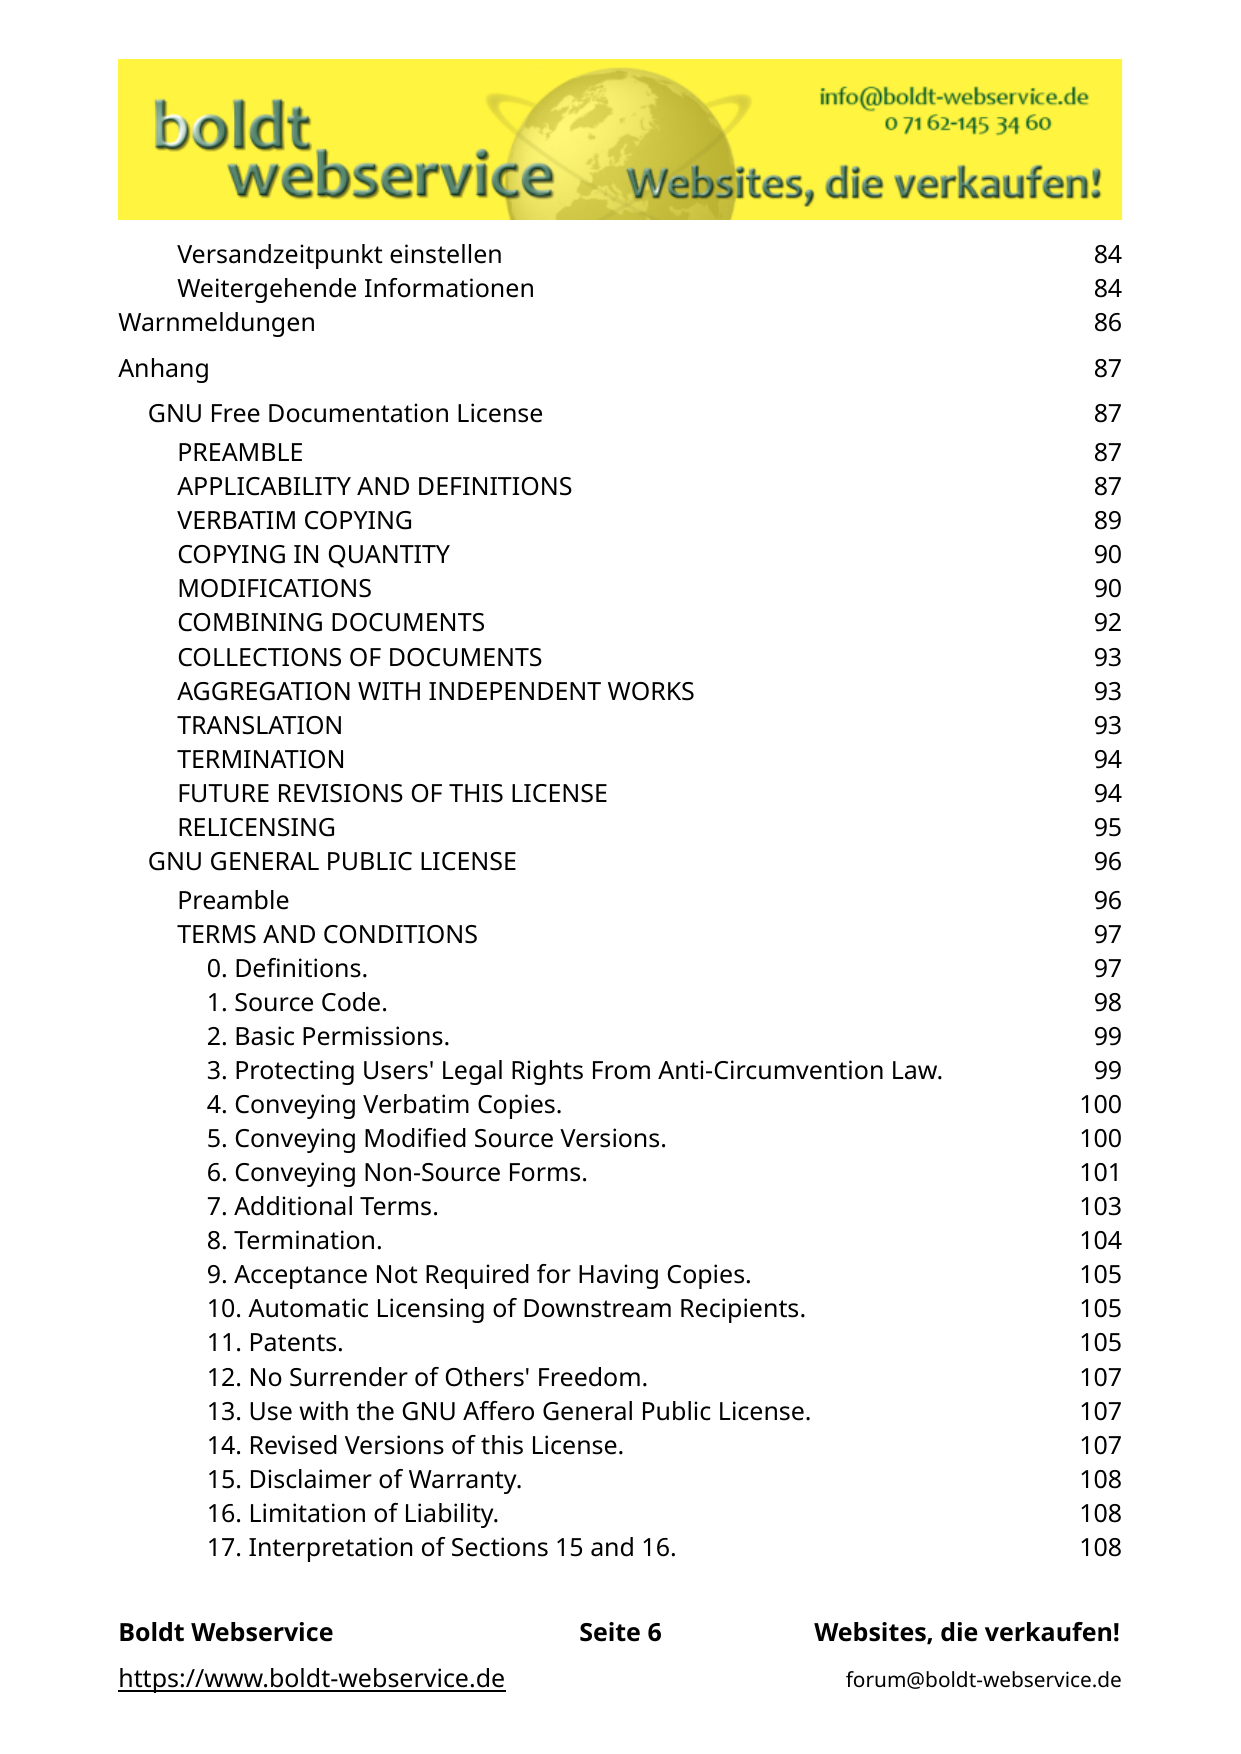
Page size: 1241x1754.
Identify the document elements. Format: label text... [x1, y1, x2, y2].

text 0. Definitions. 97 [207, 950, 1122, 984]
text 6. Conveying Non-Source Forms. 101 [207, 1155, 1122, 1189]
text COPYING IN QUANTITY 90 [177, 537, 1122, 571]
text 2. Basic Permissions. 99 [207, 1018, 1122, 1053]
text AGGREGATION WITH INDEPENDENT WORKS 93 [177, 673, 1122, 707]
text GNU Free Documentation License 87 [148, 396, 1122, 430]
text RELICENSING 95 [177, 809, 1122, 843]
text Versandzeitpunkt einstellen 84 [177, 236, 1122, 270]
text 3. Protecting Users' Legal Rights From Anti-Circumvention Law. 99 [207, 1053, 1122, 1087]
text Anhang 87 [118, 350, 1122, 384]
text Warnmeldungen 86 [118, 304, 1122, 338]
text FUTURE REVISIONS OF THIS LICENSE 94 [177, 775, 1122, 809]
text 12. No Surrender of Others' Freedom. 107 [207, 1359, 1122, 1393]
text Preamble 96 [177, 882, 1122, 916]
text MODIFICATIONS 90 [177, 571, 1122, 605]
text COMBINING DOCUMENTS 92 [177, 605, 1122, 639]
text 10. Automatic Licensing of Downstream Recipients. 105 [207, 1291, 1122, 1325]
text 17. Interpretation of Sections 15 and 16. 108 [207, 1529, 1122, 1563]
picture [118, 59, 1123, 220]
text APPLICABILITY AND DEFINITIONS 87 [177, 469, 1122, 503]
text VERBATIM COPYING 89 [177, 503, 1122, 537]
text TERMS AND CONDITIONS 97 [177, 916, 1122, 950]
text TERMINATION 94 [177, 741, 1122, 775]
text 9. Acceptance Not Required for Having Copies. 105 [207, 1257, 1122, 1291]
text TRANSLATION 93 [177, 707, 1122, 741]
text 13. Use with the GNU Affero General Public License. 107 [207, 1393, 1122, 1427]
text 14. Revised Versions of this License. 107 [207, 1427, 1122, 1461]
text 8. Termination. 104 [207, 1223, 1122, 1257]
text 7. Additional Terms. 103 [207, 1189, 1122, 1223]
text Weitergehende Informationen 84 [177, 270, 1122, 304]
text 15. Disclaimer of Warranty. 108 [207, 1461, 1122, 1495]
text 16. Limitation of Liability. 108 [207, 1495, 1122, 1529]
text GNU GENERAL PUBLIC LICENSE 96 [148, 843, 1122, 878]
text 4. Conveying Verbatim Copies. 100 [207, 1087, 1122, 1121]
text 5. Conveying Modified Source Versions. 100 [207, 1121, 1122, 1155]
text COLLECTIONS OF DOCUMENTS 93 [177, 639, 1122, 673]
text PREAMBLE 87 [177, 435, 1122, 469]
text 1. Source Code. 98 [207, 984, 1122, 1018]
text 11. Patents. 105 [207, 1325, 1122, 1359]
